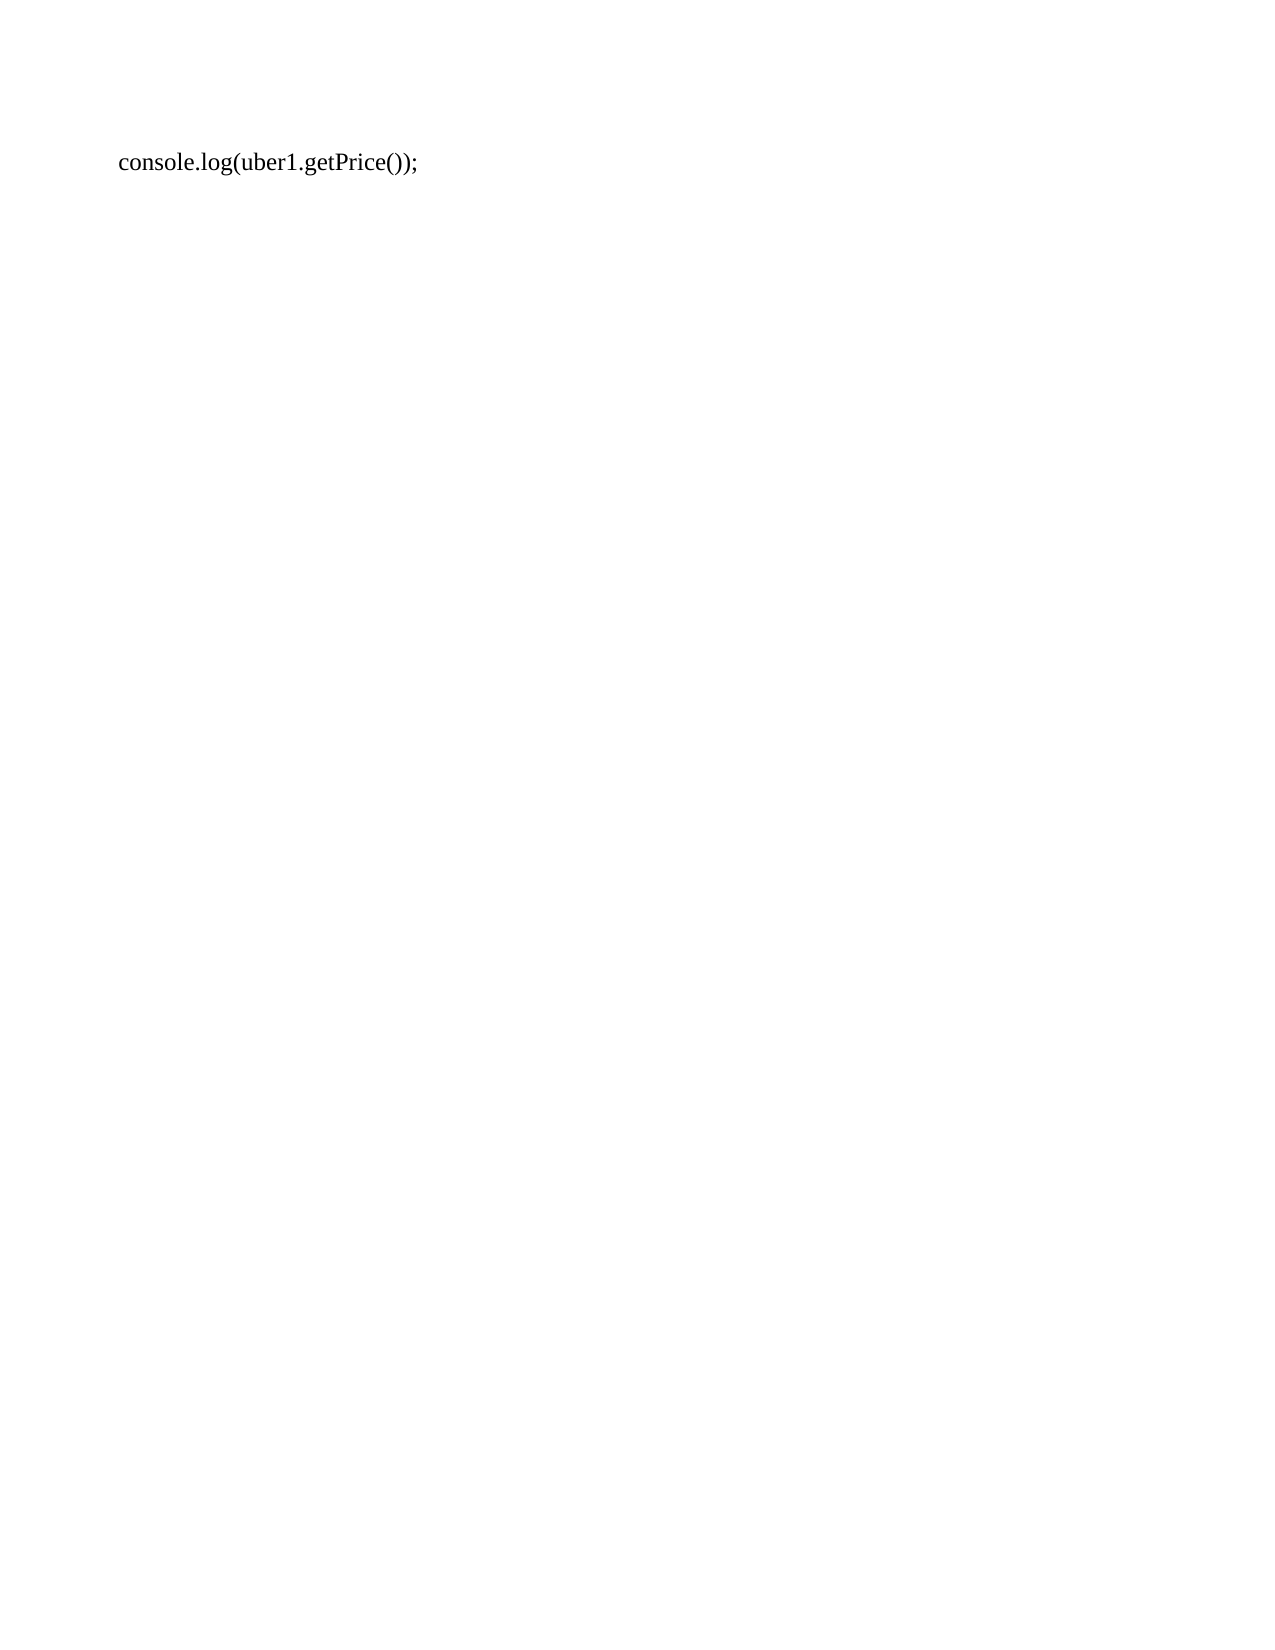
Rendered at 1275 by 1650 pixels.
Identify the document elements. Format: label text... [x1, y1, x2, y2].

text console.log(uber1.getPrice()); [118, 147, 1157, 176]
